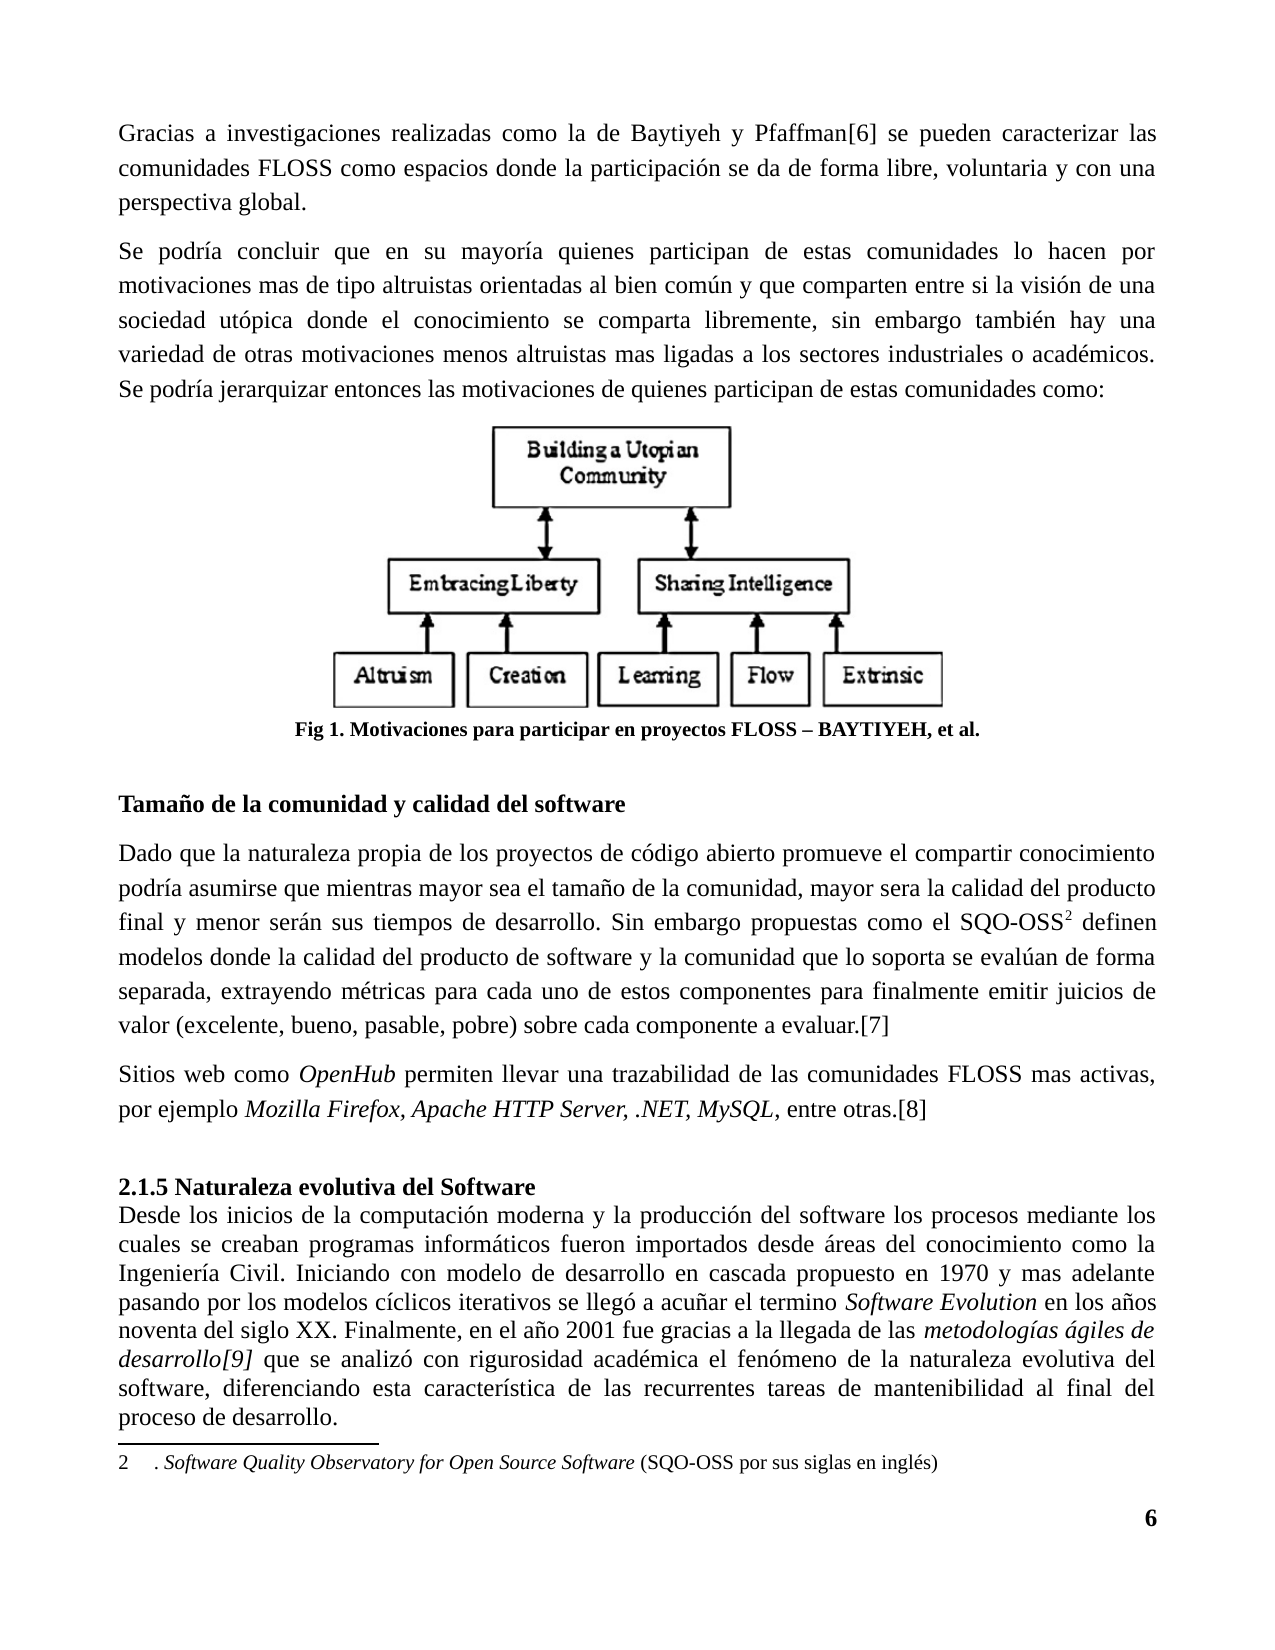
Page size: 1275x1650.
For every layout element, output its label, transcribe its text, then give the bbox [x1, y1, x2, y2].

subtitle 2.1.5 Naturaleza evolutiva del Software [118, 1172, 1157, 1201]
text Tamaño de la comunidad y calidad del software [118, 789, 1157, 818]
text Fig 1. Motivaciones para participar en proyectos FLOSS – BAYTIYEH, et al. [118, 717, 1157, 741]
picture [329, 423, 946, 710]
text Desde los inicios de la computación moderna y la producción del software los procesos mediante los cuales se creaban programas informáticos fueron importados desde áreas del conocimiento como la Ingeniería Civil. Iniciando con modelo de desarrollo en cascada propuesto en 1970 y mas adelante pasando por los modelos cíclicos iterativos se llegó a acuñar el termino Software Evolution en los años noventa del siglo XX. Finalmente, en el año 2001 fue gracias a la llegada de las metodologías ágiles de desarrollo[9] que se analizó con rigurosidad académica el fenómeno de la naturaleza evolutiva del software, diferenciando esta característica de las recurrentes tareas de mantenibilidad al final del proceso de desarrollo. [118, 1201, 1157, 1431]
text Sitios web como OpenHub permiten llevar una trazabilidad de las comunidades FLOSS mas activas, por ejemplo Mozilla Firefox, Apache HTTP Server, .NET, MySQL, entre otras.[8] [118, 1059, 1157, 1123]
text . Software Quality Observatory for Open Source Software (SQO-OSS por sus siglas en inglés) [118, 1449, 1157, 1474]
text Gracias a investigaciones realizadas como la de Baytiyeh y Pfaffman[6] se pueden caracterizar las comunidades FLOSS como espacios donde la participación se da de forma libre, voluntaria y con una perspectiva global. [118, 118, 1157, 216]
text Dado que la naturaleza propia de los proyectos de código abierto promueve el compartir conocimiento podría asumirse que mientras mayor sea el tamaño de la comunidad, mayor sera la calidad del producto final y menor serán sus tiempos de desarrollo. Sin embargo propuestas como el SQO-OSS definen modelos donde la calidad del producto de software y la comunidad que lo soporta se evalúan de forma separada, extrayendo métricas para cada uno de estos componentes para finalmente emitir juicios de valor (excelente, bueno, pasable, pobre) sobre cada componente a evaluar.[7] [118, 838, 1157, 1039]
text Se podría concluir que en su mayoría quienes participan de estas comunidades lo hacen por motivaciones mas de tipo altruistas orientadas al bien común y que comparten entre si la visión de una sociedad utópica donde el conocimiento se comparta libremente, sin embargo también hay una variedad de otras motivaciones menos altruistas mas ligadas a los sectores industriales o académicos. Se podría jerarquizar entonces las motivaciones de quienes participan de estas comunidades como: [118, 236, 1157, 403]
